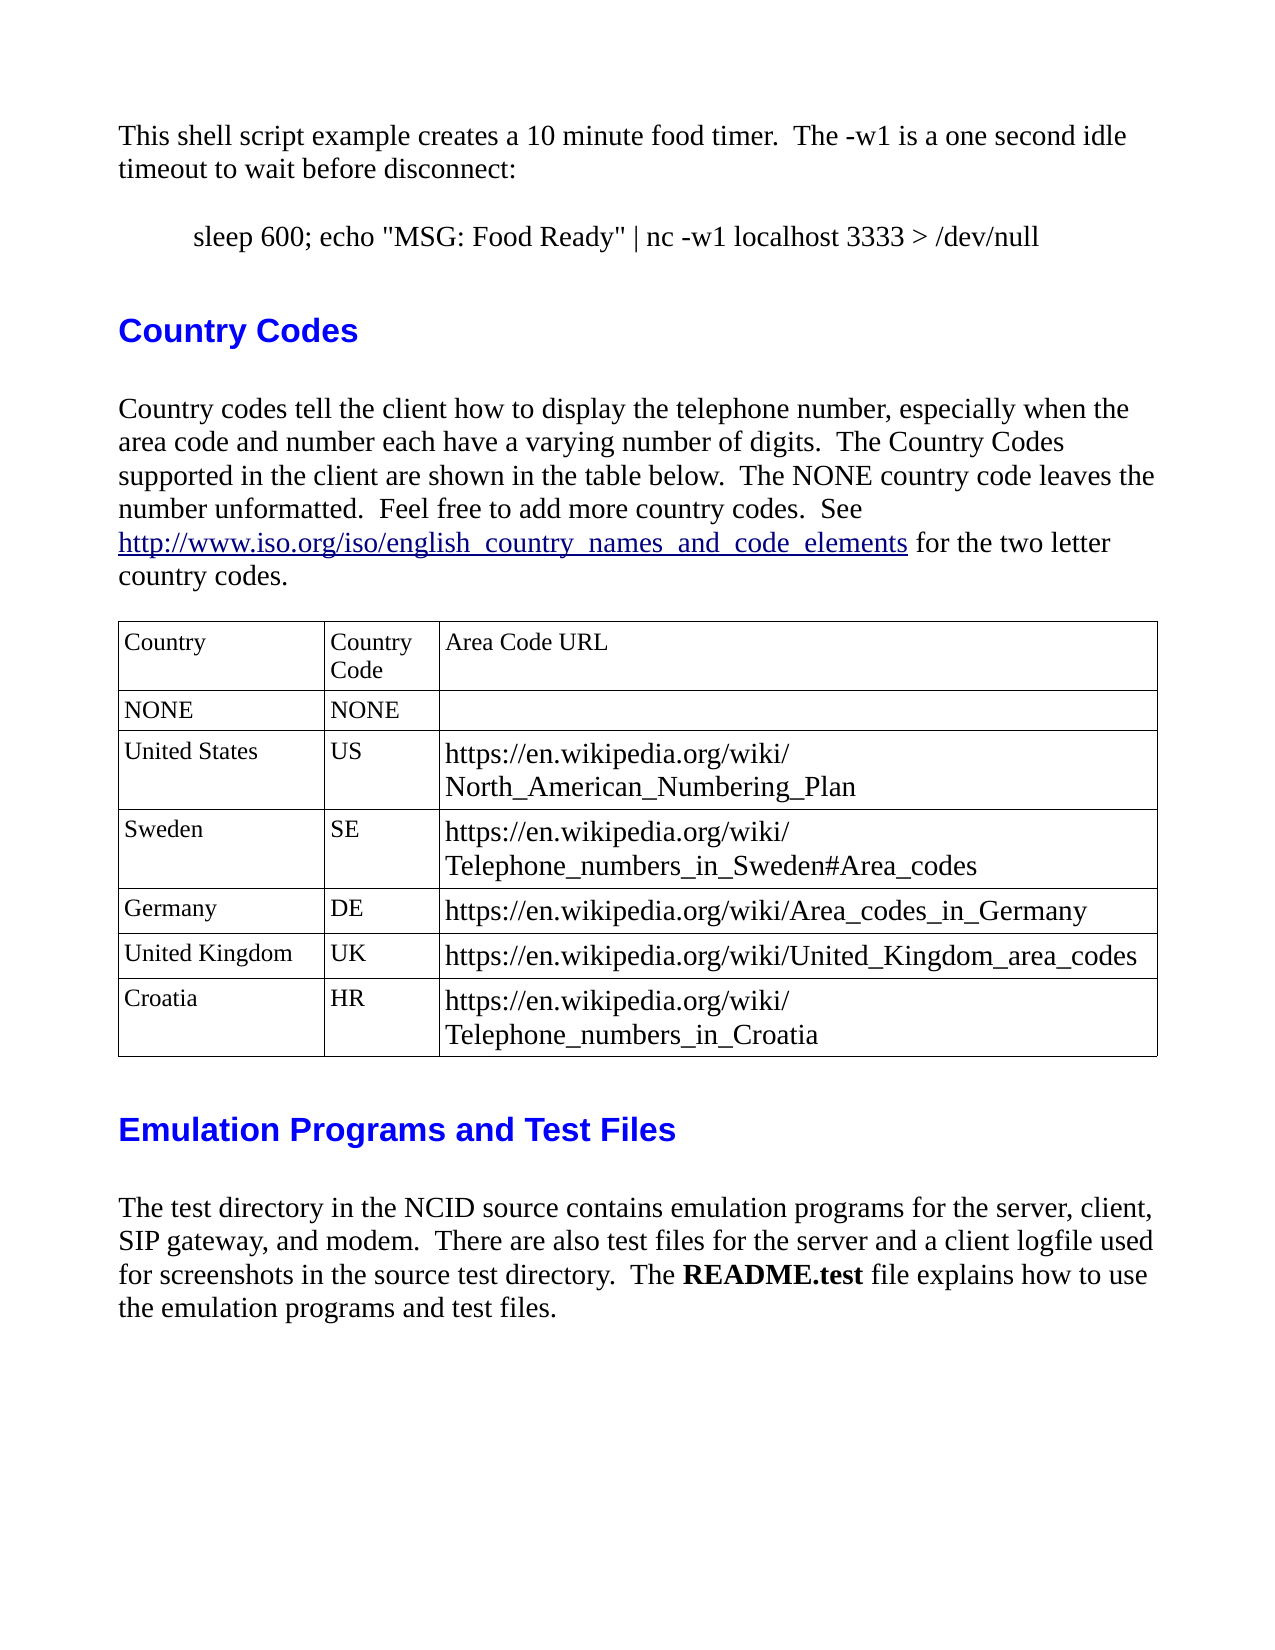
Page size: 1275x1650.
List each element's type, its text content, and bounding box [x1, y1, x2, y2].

table_cell https://en.wikipedia.org/wiki/United_Kingdom_area_codes [440, 934, 1157, 978]
table_cell SE [325, 810, 439, 887]
table_cell United Kingdom [119, 934, 324, 978]
subtitle Emulation Programs and Test Files [118, 1110, 1157, 1149]
table_cell [440, 691, 1157, 730]
table_header Area Code URL [440, 622, 1157, 690]
table_header Country Code [325, 622, 439, 690]
table_cell HR [325, 979, 439, 1056]
table_cell US [325, 731, 439, 809]
table_cell https://en.wikipedia.org/wiki/North_American_Numbering_Plan [440, 731, 1157, 809]
table_cell Sweden [119, 810, 324, 887]
text Country codes tell the client how to display the telephone number, especially when the area code and number each have a varying number of digits. The Country Codes supported in the client are shown in the table below. The NONE country code leaves the number unformatted. Feel free to add more country codes. See http://www.iso.org/iso/english_country_names_and_code_elements for the two letter country codes. [118, 391, 1157, 592]
table_cell NONE [119, 691, 324, 730]
table_cell https://en.wikipedia.org/wiki/Telephone_numbers_in_Sweden#Area_codes [440, 810, 1157, 887]
table_cell UK [325, 934, 439, 978]
table_cell https://en.wikipedia.org/wiki/Telephone_numbers_in_Croatia [440, 979, 1157, 1056]
subtitle Country Codes [118, 311, 1157, 349]
table_header Country [119, 622, 324, 690]
table_cell Croatia [119, 979, 324, 1056]
table_cell DE [325, 889, 439, 932]
table_cell Germany [119, 889, 324, 932]
text This shell script example creates a 10 minute food timer. The -w1 is a one second idle timeout to wait before disconnect: [118, 118, 1157, 185]
list sleep 600; echo "MSG: Food Ready" | nc -w1 localhost 3333 > /dev/null [156, 219, 1157, 252]
table_cell NONE [325, 691, 439, 730]
table_cell https://en.wikipedia.org/wiki/Area_codes_in_Germany [440, 889, 1157, 932]
table_cell United States [119, 731, 324, 809]
text The test directory in the NCID source contains emulation programs for the server, client, SIP gateway, and modem. There are also test files for the server and a client logfile used for screenshots in the source test directory. The README.test file explains how to use the emulation programs and test files. [118, 1190, 1157, 1324]
